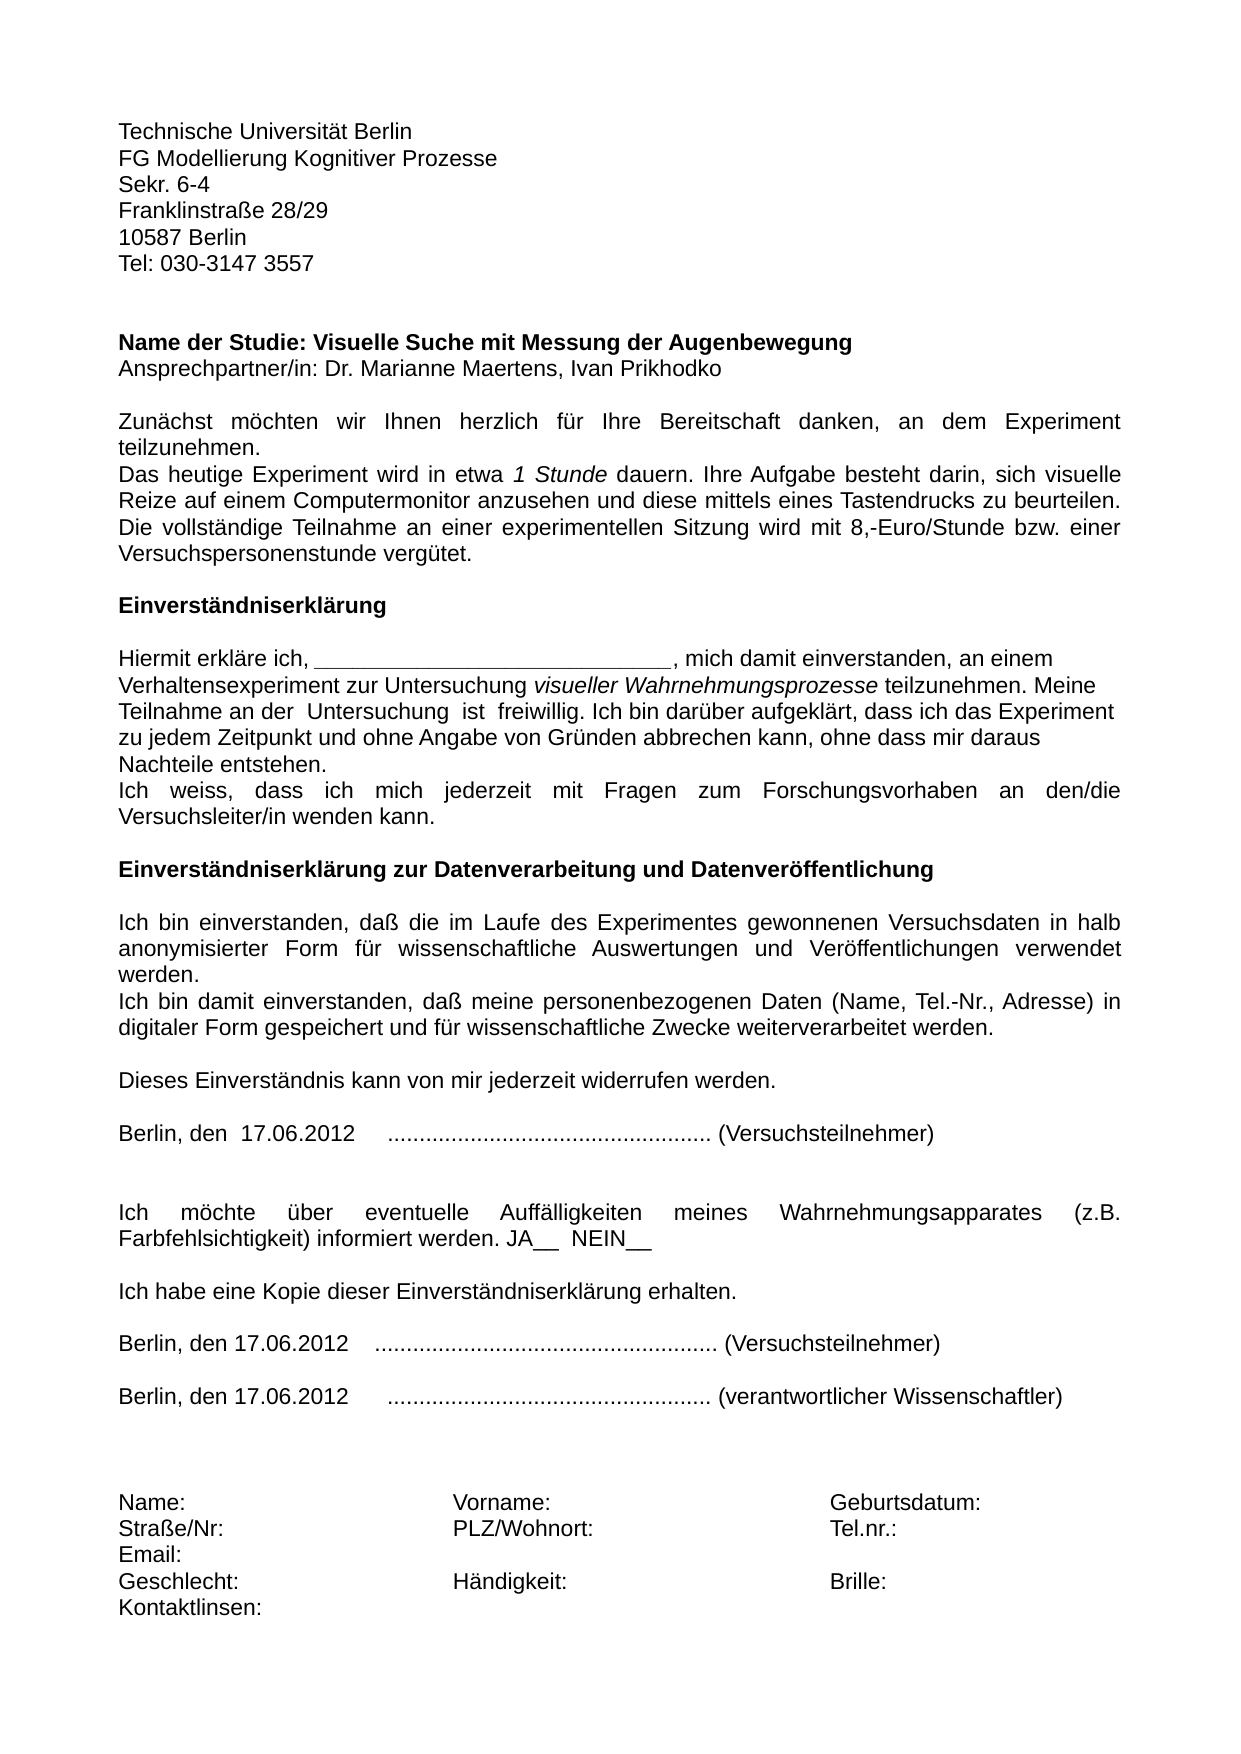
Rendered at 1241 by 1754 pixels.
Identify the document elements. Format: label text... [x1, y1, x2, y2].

table_cell [453, 1594, 829, 1620]
text FG Modellierung Kognitiver Prozesse [118, 144, 1122, 171]
table_cell Tel.nr.: [830, 1515, 1122, 1541]
text Zunächst möchten wir Ihnen herzlich für Ihre Bereitschaft danken, an dem Experiment teilzunehmen. [118, 408, 1122, 461]
text Einverständniserklärung zur Datenverarbeitung und Datenveröffentlichung [118, 856, 1122, 882]
text Technische Universität Berlin [118, 118, 1122, 144]
text Franklinstraße 28/29 [118, 197, 1122, 223]
table_cell Straße/Nr: [118, 1515, 453, 1541]
text Ich habe eine Kopie dieser Einverständniserklärung erhalten. [118, 1278, 1122, 1304]
table_header Geburtsdatum: [830, 1489, 1122, 1515]
table_header Name: [118, 1489, 453, 1515]
table_header Vorname: [453, 1489, 829, 1515]
table_cell Brille: [830, 1568, 1122, 1594]
text Berlin, den 17.06.2012 ................................................... (Versuchsteilnehmer) [118, 1119, 1122, 1146]
table_cell [830, 1594, 1122, 1620]
text Das heutige Experiment wird in etwa 1 Stunde dauern. Ihre Aufgabe besteht darin, sich visuelle Reize auf einem Computermonitor anzusehen und diese mittels eines Tastendrucks zu beurteilen. Die vollständige Teilnahme an einer experimentellen Sitzung wird mit 8,-Euro/Stunde bzw. einer Versuchspersonenstunde vergütet. [118, 461, 1122, 566]
table_cell Geschlecht: [118, 1568, 453, 1594]
text Berlin, den 17.06.2012 ................................................... (verantwortlicher Wissenschaftler) [118, 1383, 1122, 1409]
text Ich weiss, dass ich mich jederzeit mit Fragen zum Forschungsvorhaben an den/die Versuchsleiter/in wenden kann. [118, 777, 1122, 830]
table_cell [453, 1541, 829, 1568]
text Ich bin damit einverstanden, daß meine personenbezogenen Daten (Name, Tel.-Nr., Adresse) in digitaler Form gespeichert und für wissenschaftliche Zwecke weiterverarbeitet werden. [118, 988, 1122, 1041]
text Ansprechpartner/in: Dr. Marianne Maertens, Ivan Prikhodko [118, 355, 1122, 382]
text Name der Studie: Visuelle Suche mit Messung der Augenbewegung [118, 329, 1122, 355]
table_cell Händigkeit: [453, 1568, 829, 1594]
text Sekr. 6-4 [118, 171, 1122, 197]
text Tel: 030-3147 3557 [118, 250, 1122, 276]
table_cell [830, 1541, 1122, 1568]
text Ich möchte über eventuelle Auffälligkeiten meines Wahrnehmungsapparates (z.B. Farbfehlsichtigkeit) informiert werden. JA__ NEIN__ [118, 1199, 1122, 1251]
text Hiermit erkläre ich, ____________________________, mich damit einverstanden, an einem Verhaltensexperiment zur Untersuchung visueller Wahrnehmungsprozesse teilzunehmen. Meine Teilnahme an der Untersuchung ist freiwillig. Ich bin darüber aufgeklärt, dass ich das Experiment zu jedem Zeitpunkt und ohne Angabe von Gründen abbrechen kann, ohne dass mir daraus Nachteile entstehen. [118, 645, 1122, 777]
text Berlin, den 17.06.2012 ...................................................... (Versuchsteilnehmer) [118, 1330, 1122, 1357]
text Einverständniserklärung [118, 592, 1122, 619]
text 10587 Berlin [118, 223, 1122, 250]
table_cell PLZ/Wohnort: [453, 1515, 829, 1541]
text Ich bin einverstanden, daß die im Laufe des Experimentes gewonnenen Versuchsdaten in halb anonymisierter Form für wissenschaftliche Auswertungen und Veröffentlichungen verwendet werden. [118, 909, 1122, 988]
table_cell Email: [118, 1541, 453, 1568]
table_cell Kontaktlinsen: [118, 1594, 453, 1620]
text Dieses Einverständnis kann von mir jederzeit widerrufen werden. [118, 1067, 1122, 1093]
